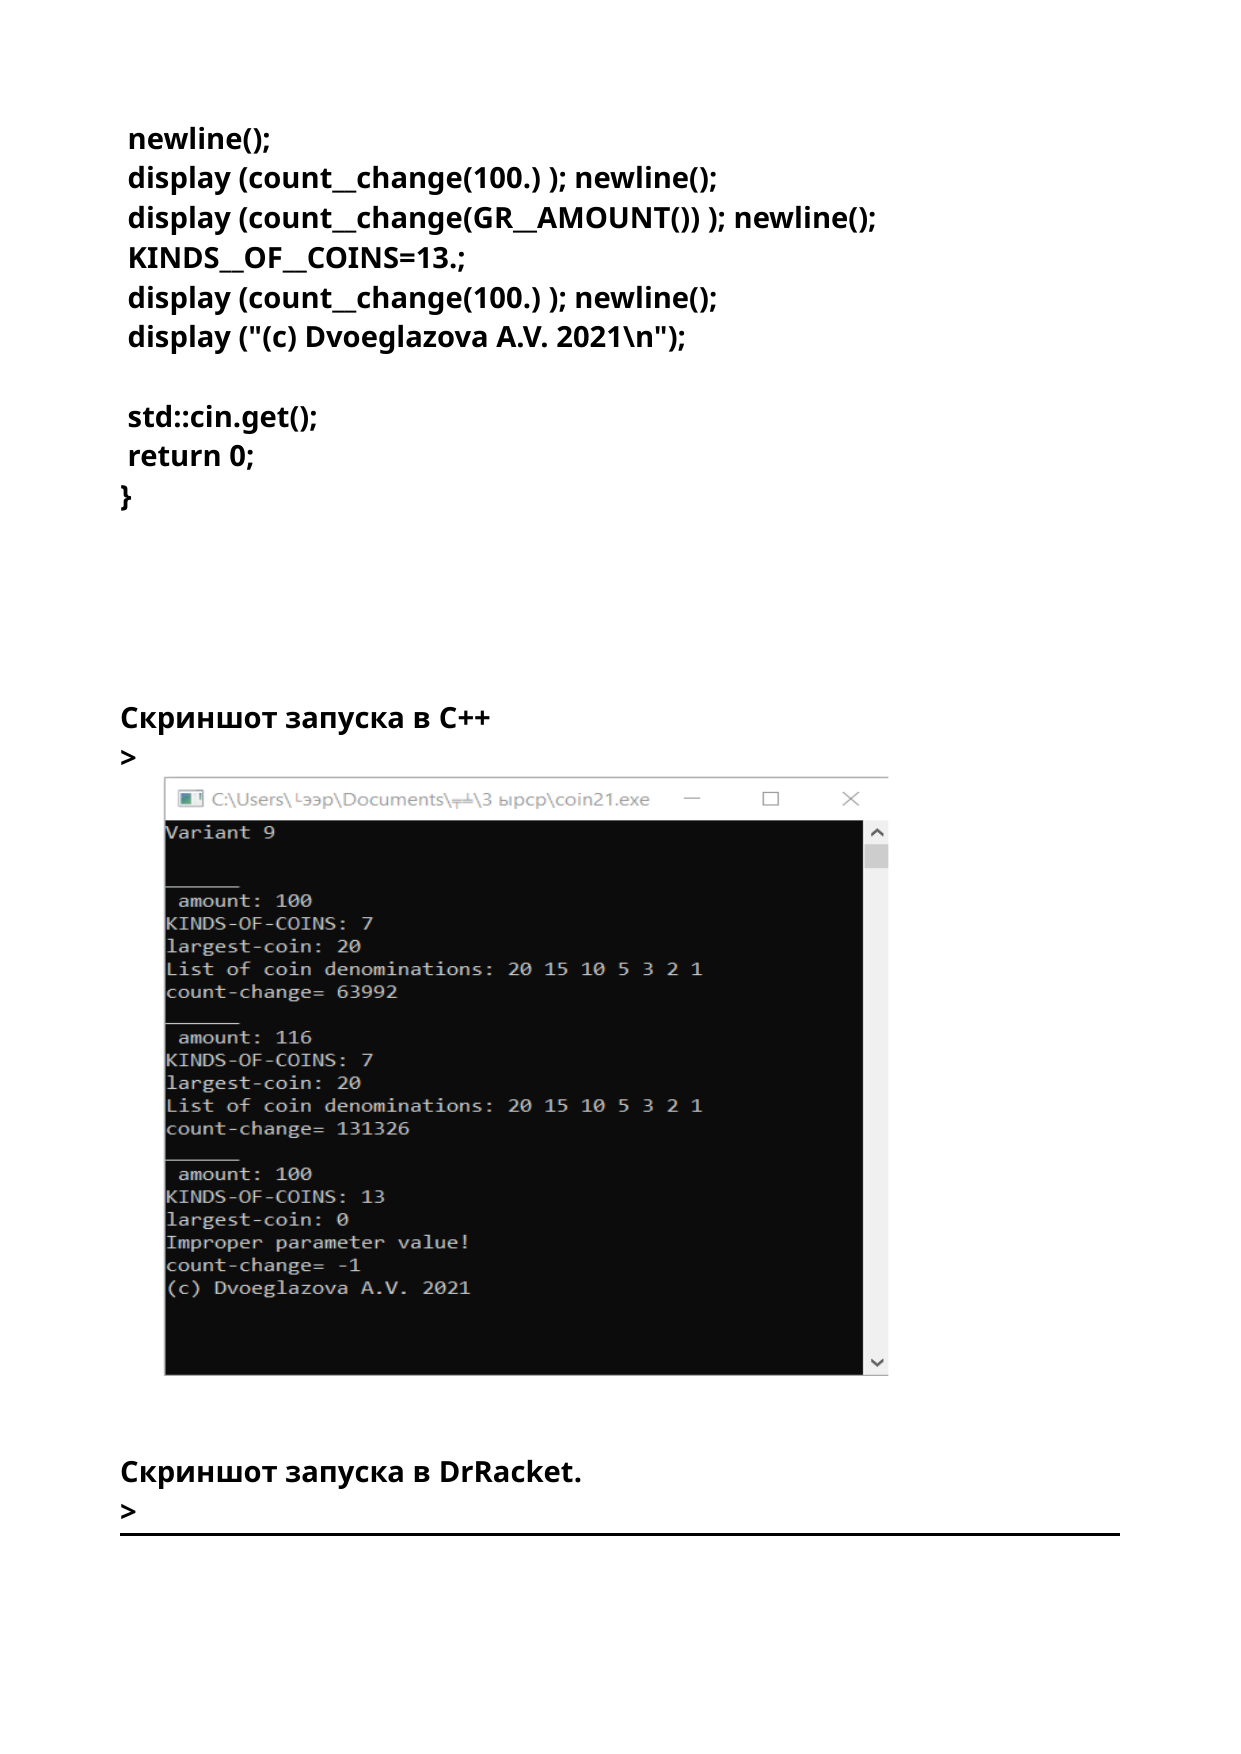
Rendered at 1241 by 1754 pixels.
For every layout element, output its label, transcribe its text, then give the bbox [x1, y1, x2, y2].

text display (count__change(100.) ); newline(); [120, 277, 1120, 317]
text return 0; [120, 436, 1120, 475]
text } [120, 475, 1120, 515]
picture [163, 776, 889, 1376]
text KINDS__OF__COINS=13.; [120, 237, 1120, 277]
text > [120, 1491, 1120, 1533]
text display (count__change(GR__AMOUNT()) ); newline(); [120, 197, 1120, 237]
text newline(); [120, 118, 1120, 158]
text > [120, 737, 1120, 777]
text display (count__change(100.) ); newline(); [120, 158, 1120, 197]
text Скриншот запуска в DrRacket. [120, 1451, 1120, 1491]
text Скриншот запуска в C++ [120, 697, 1120, 737]
text std::cin.get(); [120, 396, 1120, 436]
text display ("(c) Dvoeglazova A.V. 2021\n"); [120, 317, 1120, 356]
